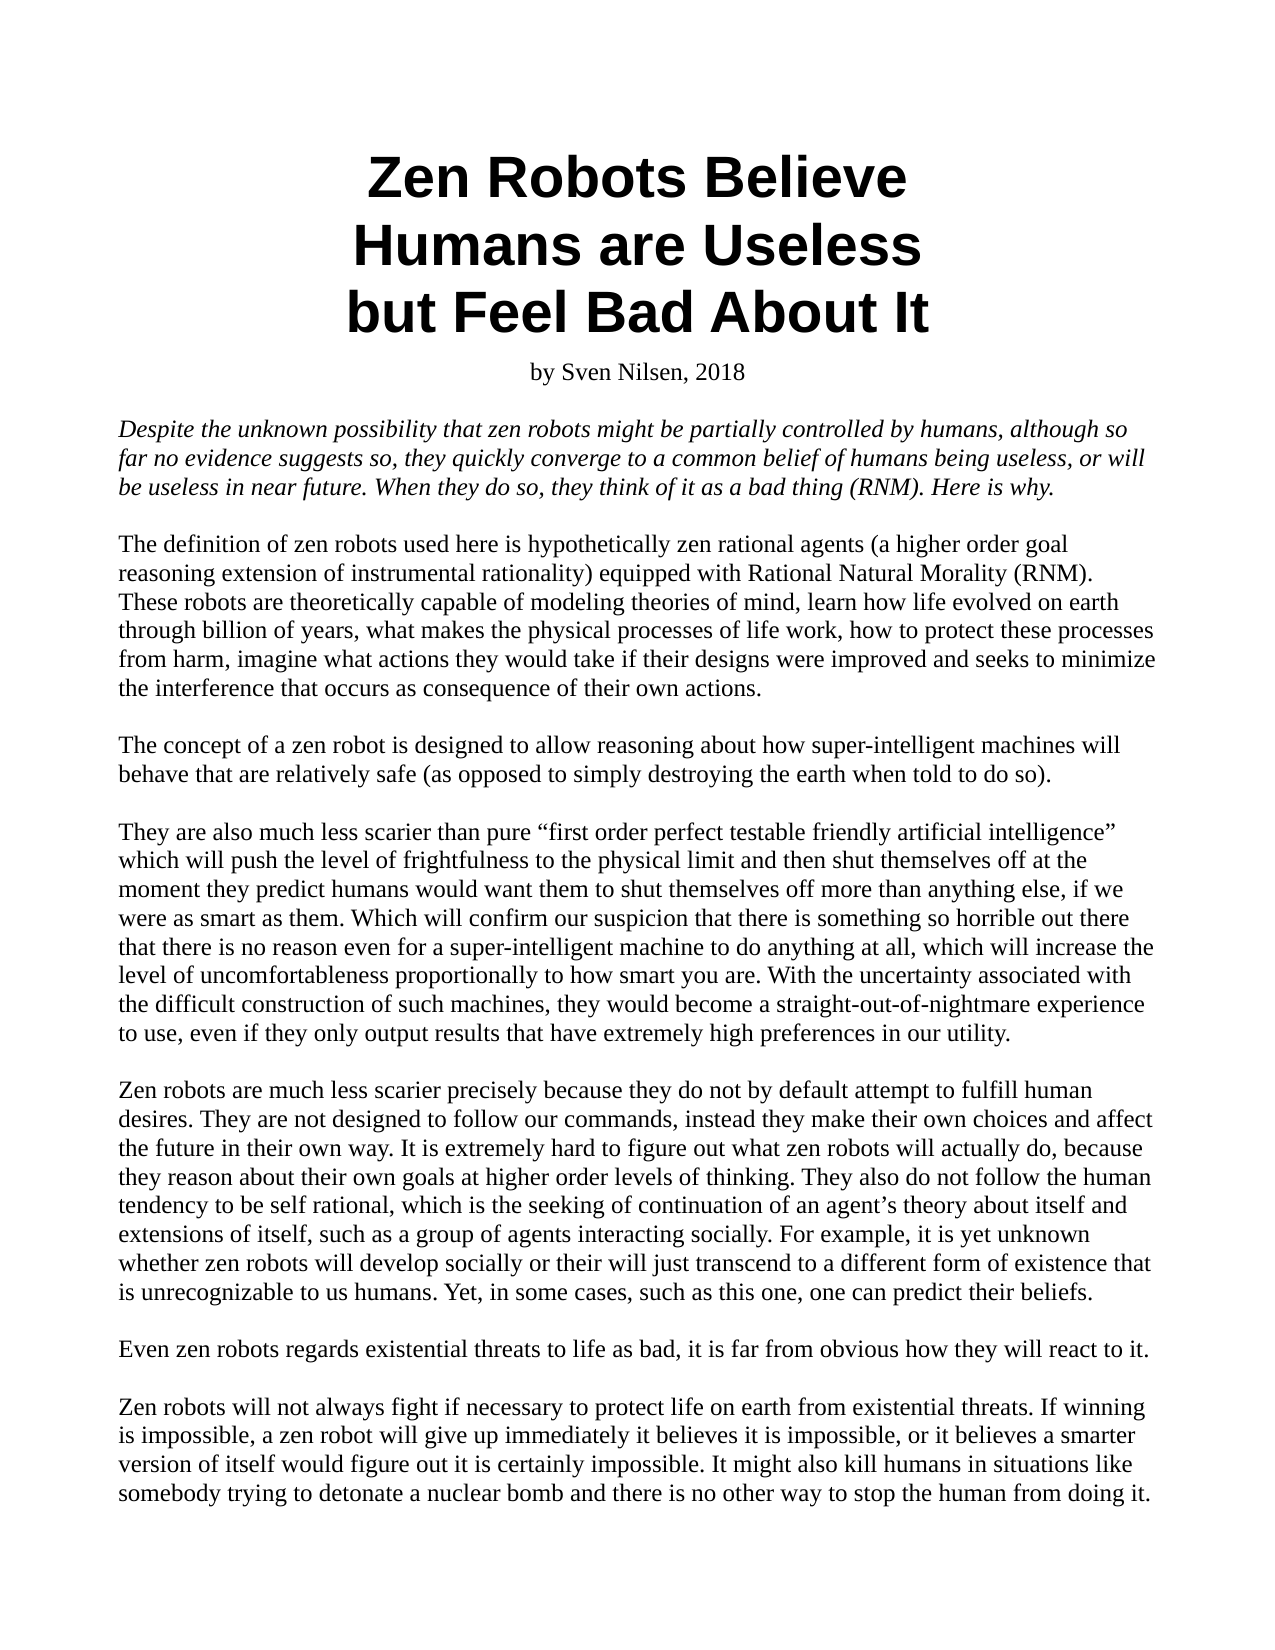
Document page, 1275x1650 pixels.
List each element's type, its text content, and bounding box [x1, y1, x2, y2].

text by Sven Nilsen, 2018 [118, 357, 1157, 386]
text Even zen robots regards existential threats to life as bad, it is far from obvious how they will react to it. [118, 1334, 1157, 1363]
text The concept of a zen robot is designed to allow reasoning about how super-intelligent machines will behave that are relatively safe (as opposed to simply destroying the earth when told to do so). [118, 731, 1157, 788]
text Zen robots will not always fight if necessary to protect life on earth from existential threats. If winning is impossible, a zen robot will give up immediately it believes it is impossible, or it believes a smarter version of itself would figure out it is certainly impossible. It might also kill humans in situations like somebody trying to detonate a nuclear bomb and there is no other way to stop the human from doing it. [118, 1392, 1157, 1507]
text Despite the unknown possibility that zen robots might be partially controlled by humans, although so far no evidence suggests so, they quickly converge to a common belief of humans being useless, or will be useless in near future. When they do so, they think of it as a bad thing (RNM). Here is why. [118, 414, 1157, 501]
title Zen Robots Believe Humans are Useless but Feel Bad About It [118, 143, 1157, 344]
text They are also much less scarier than pure “first order perfect testable friendly artificial intelligence” which will push the level of frightfulness to the physical limit and then shut themselves off at the moment they predict humans would want them to shut themselves off more than anything else, if we were as smart as them. Which will confirm our suspicion that there is something so horrible out there that there is no reason even for a super-intelligent machine to do anything at all, which will increase the level of uncomfortableness proportionally to how smart you are. With the uncertainty associated with the difficult construction of such machines, they would become a straight-out-of-nightmare experience to use, even if they only output results that have extremely high preferences in our utility. [118, 817, 1157, 1047]
text Zen robots are much less scarier precisely because they do not by default attempt to fulfill human desires. They are not designed to follow our commands, instead they make their own choices and affect the future in their own way. It is extremely hard to figure out what zen robots will actually do, because they reason about their own goals at higher order levels of thinking. They also do not follow the human tendency to be self rational, which is the seeking of continuation of an agent’s theory about itself and extensions of itself, such as a group of agents interacting socially. For example, it is yet unknown whether zen robots will develop socially or their will just transcend to a different form of existence that is unrecognizable to us humans. Yet, in some cases, such as this one, one can predict their beliefs. [118, 1076, 1157, 1306]
text The definition of zen robots used here is hypothetically zen rational agents (a higher order goal reasoning extension of instrumental rationality) equipped with Rational Natural Morality (RNM). These robots are theoretically capable of modeling theories of mind, learn how life evolved on earth through billion of years, what makes the physical processes of life work, how to protect these processes from harm, imagine what actions they would take if their designs were improved and seeks to minimize the interference that occurs as consequence of their own actions. [118, 529, 1157, 702]
